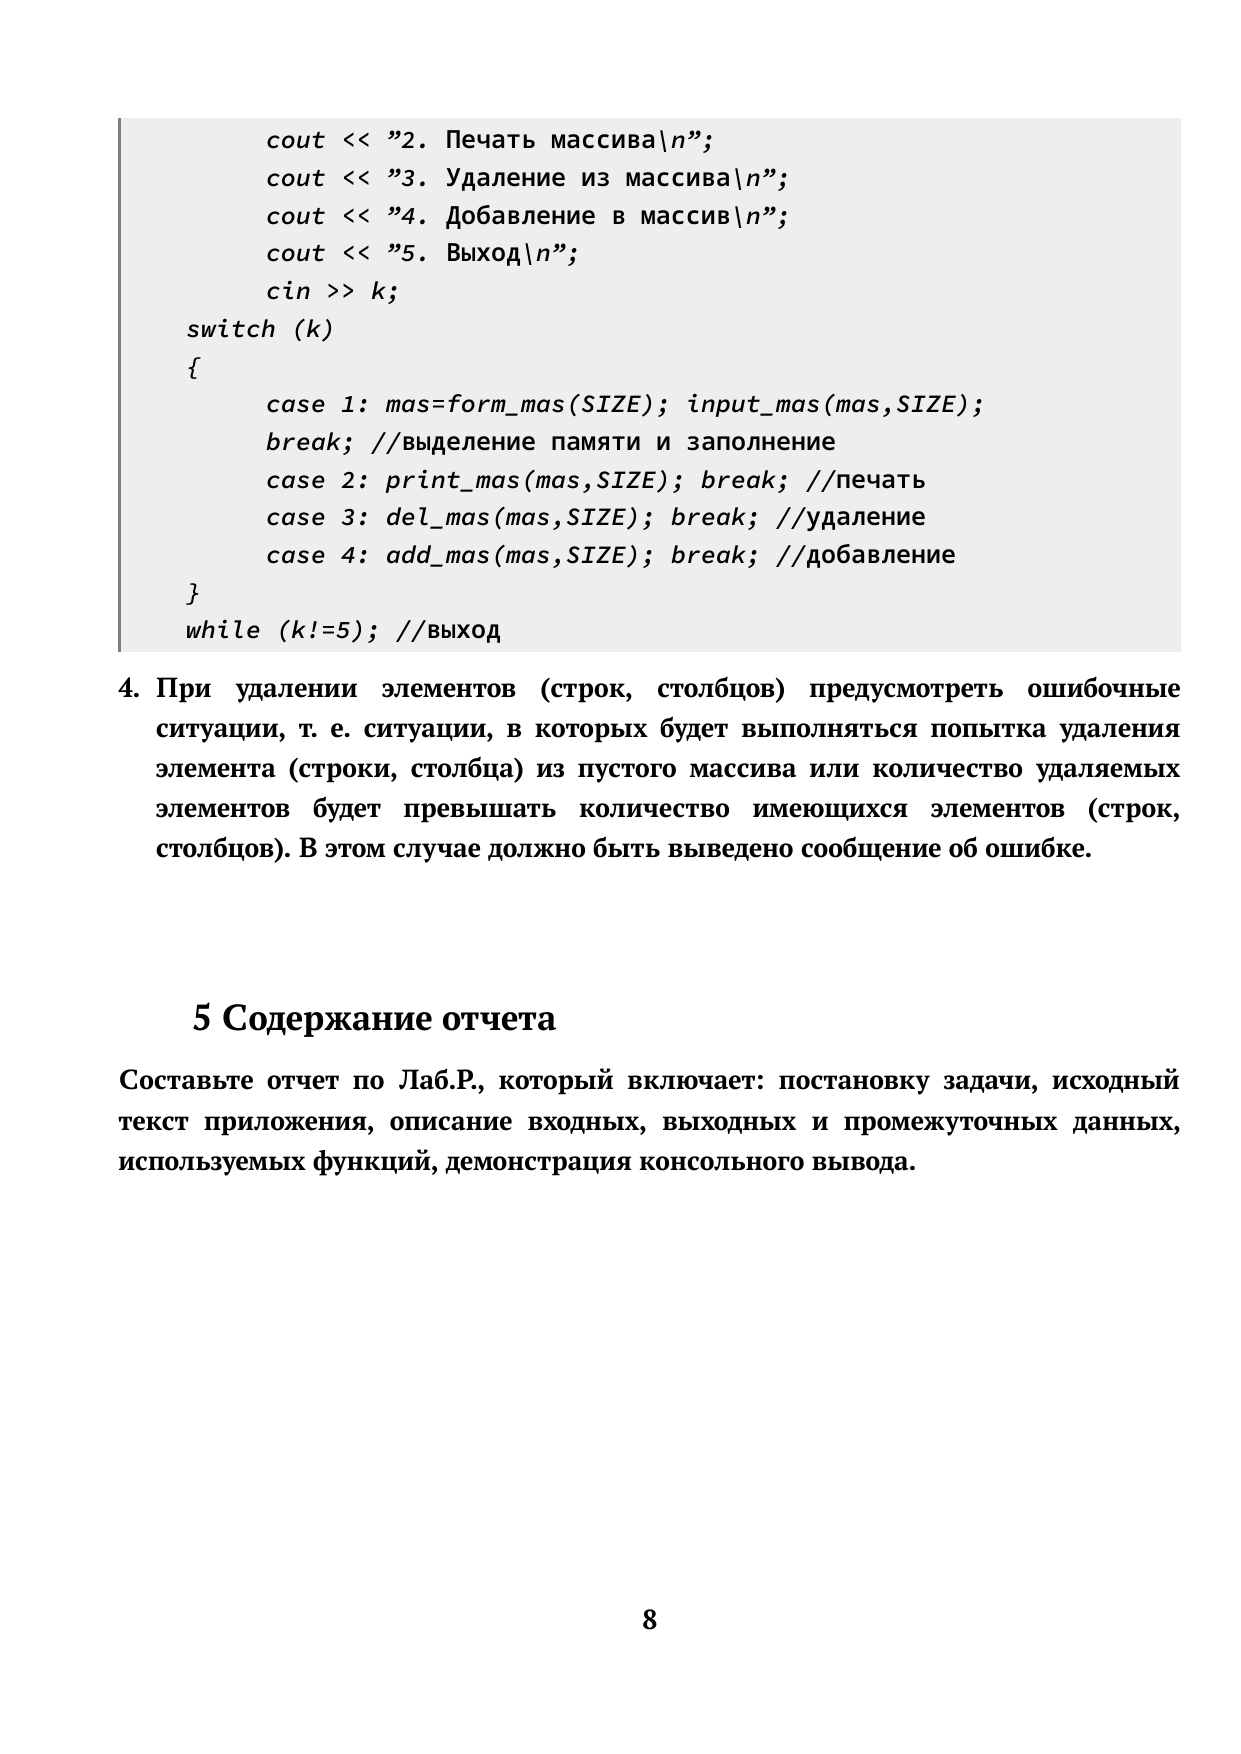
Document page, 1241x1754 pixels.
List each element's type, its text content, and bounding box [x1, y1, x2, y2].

list При удалении элементов (строк, столбцов) предусмотреть ошибочные ситуации, т. е. ситуации, в которых будет выполняться попытка удаления элемента (строки, столбца) из пустого массива или количество удаляемых элементов будет превышать количество имеющихся элементов (строк, столбцов). В этом случае должно быть выведено сообщение об ошибке. [118, 670, 1181, 864]
text { [121, 344, 1181, 382]
text switch (k) [121, 307, 1181, 344]
text cout << ”4. Добавление в массив\n”; [121, 193, 1181, 231]
text case 1: mas=form_mas(SIZE); input_mas(mas,SIZE); break; //выделение памяти и заполнение [121, 382, 1181, 457]
text while (k!=5); //выход [121, 608, 1181, 652]
text cout << ”5. Выход\n”; [121, 231, 1181, 269]
text case 2: print_mas(mas,SIZE); break; //печать [121, 457, 1181, 495]
text cin >> k; [121, 269, 1181, 306]
text } [121, 571, 1181, 608]
text case 3: del_mas(mas,SIZE); break; //удаление [121, 495, 1181, 533]
subtitle 5 Содержание отчета [192, 994, 1181, 1039]
text Составьте отчет по Лаб.Р., который включает: постановку задачи, исходный текст приложения, описание входных, выходных и промежуточных данных, используемых функций, демонстрация консольного вывода. [118, 1062, 1181, 1176]
text cout << ”2. Печать массива\n”; [121, 118, 1181, 156]
text case 4: add_mas(mas,SIZE); break; //добавление [121, 533, 1181, 570]
text cout << ”3. Удаление из массива\n”; [121, 156, 1181, 193]
